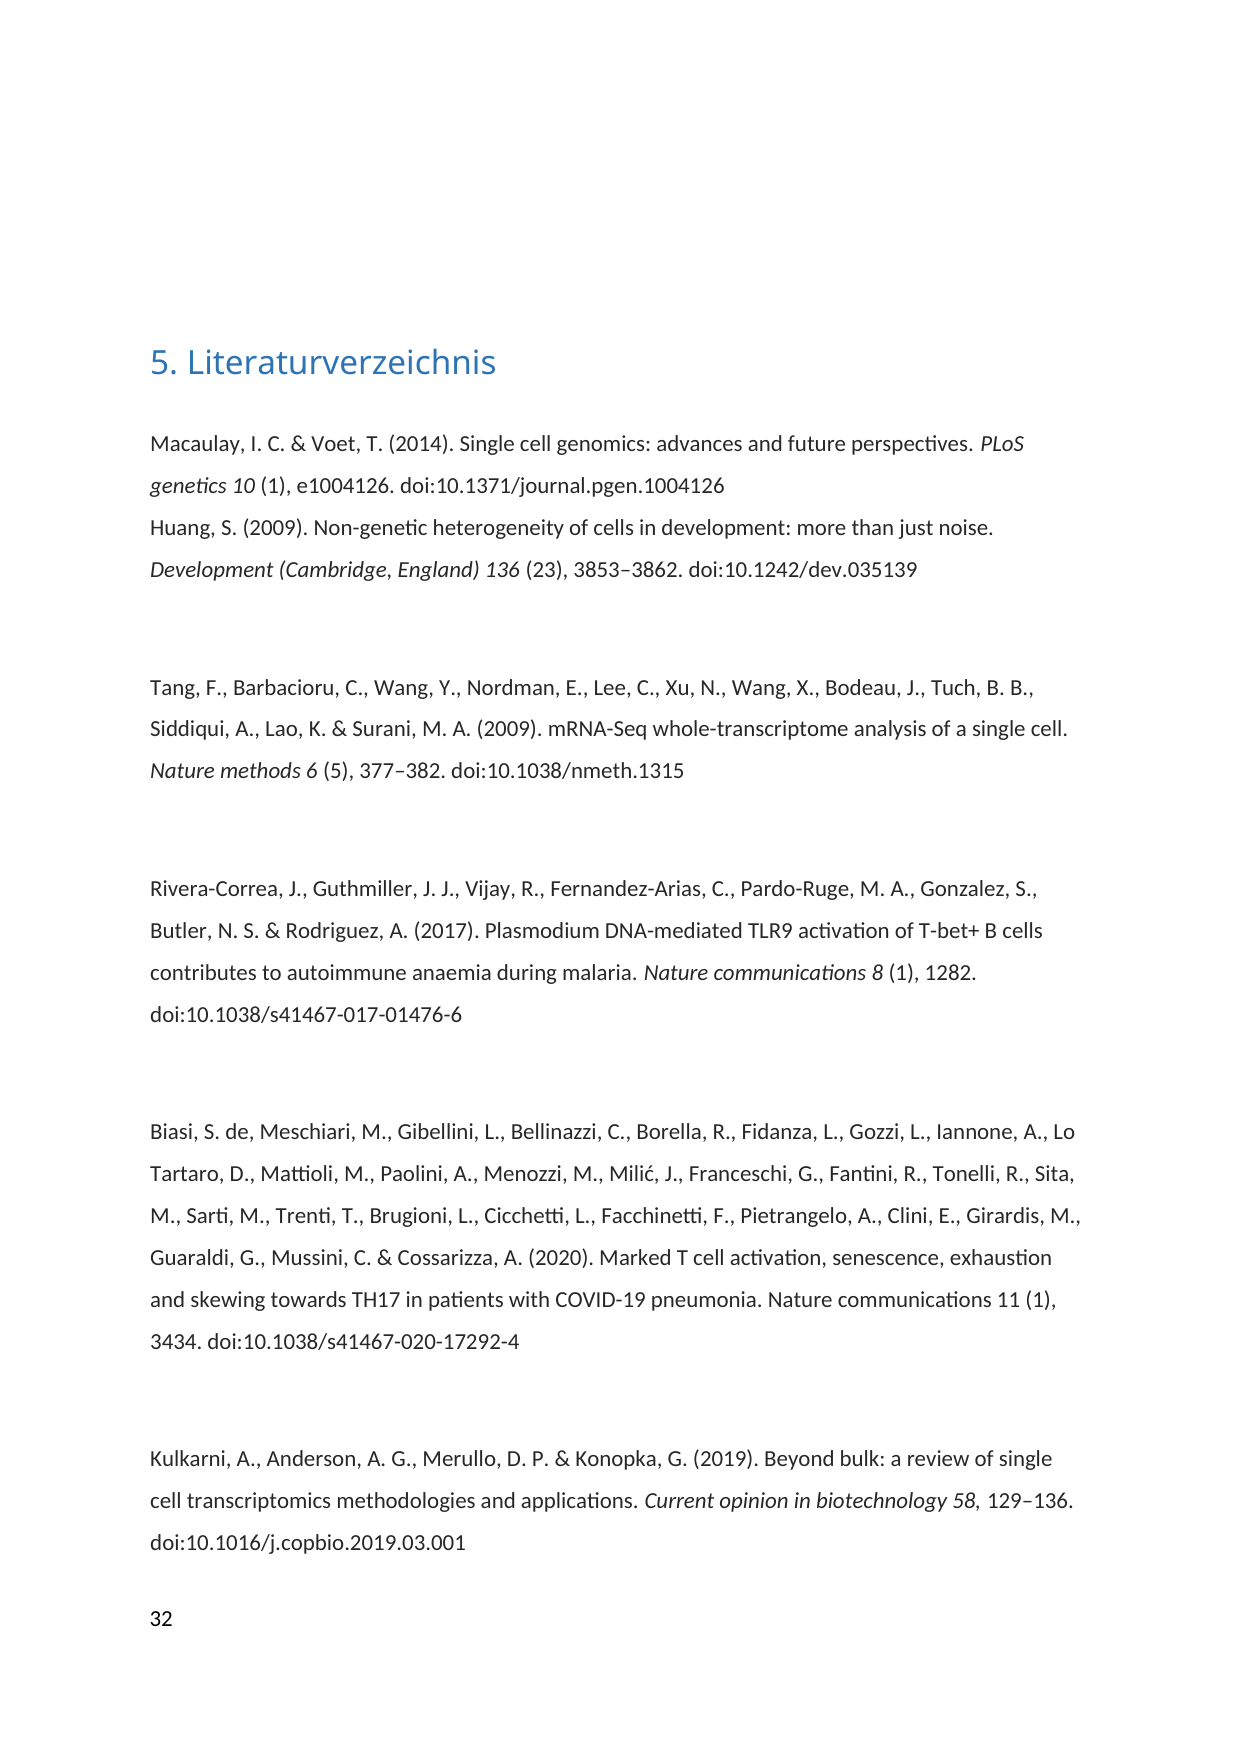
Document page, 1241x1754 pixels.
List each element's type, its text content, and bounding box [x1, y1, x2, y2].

text Macaulay, I. C. & Voet, T. (2014). Single cell genomics: advances and future perspectives. PLoS genetics 10 (1), e1004126. doi:10.1371/journal.pgen.1004126 Huang, S. (2009). Non-genetic heterogeneity of cells in development: more than just noise. Development (Cambridge, England) 136 (23), 3853–3862. doi:10.1242/dev.035139 [150, 387, 1090, 583]
subtitle 5. Literaturverzeichnis [150, 339, 1090, 384]
text Rivera-Correa, J., Guthmiller, J. J., Vijay, R., Fernandez-Arias, C., Pardo-Ruge, M. A., Gonzalez, S., Butler, N. S. & Rodriguez, A. (2017). Plasmodium DNA-mediated TLR9 activation of T-bet+ B cells contributes to autoimmune anaemia during malaria. Nature communications 8 (1), 1282. doi:10.1038/s41467-017-01476-6 [150, 874, 1090, 1028]
text Kulkarni, A., Anderson, A. G., Merullo, D. P. & Konopka, G. (2019). Beyond bulk: a review of single cell transcriptomics methodologies and applications. Current opinion in biotechnology 58, 129–136. doi:10.1016/j.copbio.2019.03.001 [150, 1444, 1090, 1556]
text Tang, F., Barbacioru, C., Wang, Y., Nordman, E., Lee, C., Xu, N., Wang, X., Bodeau, J., Tuch, B. B., Siddiqui, A., Lao, K. & Surani, M. A. (2009). mRNA-Seq whole-transcriptome analysis of a single cell. Nature methods 6 (5), 377–382. doi:10.1038/nmeth.1315 [150, 673, 1090, 784]
text Biasi, S. de, Meschiari, M., Gibellini, L., Bellinazzi, C., Borella, R., Fidanza, L., Gozzi, L., Iannone, A., Lo Tartaro, D., Mattioli, M., Paolini, A., Menozzi, M., Milić, J., Franceschi, G., Fantini, R., Tonelli, R., Sita, M., Sarti, M., Trenti, T., Brugioni, L., Cicchetti, L., Facchinetti, F., Pietrangelo, A., Clini, E., Girardis, M., Guaraldi, G., Mussini, C. & Cossarizza, A. (2020). Marked T cell activation, senescence, exhaustion and skewing towards TH17 in patients with COVID-19 pneumonia. Nature communications 11 (1), 3434. doi:10.1038/s41467-020-17292-4 [150, 1117, 1090, 1355]
